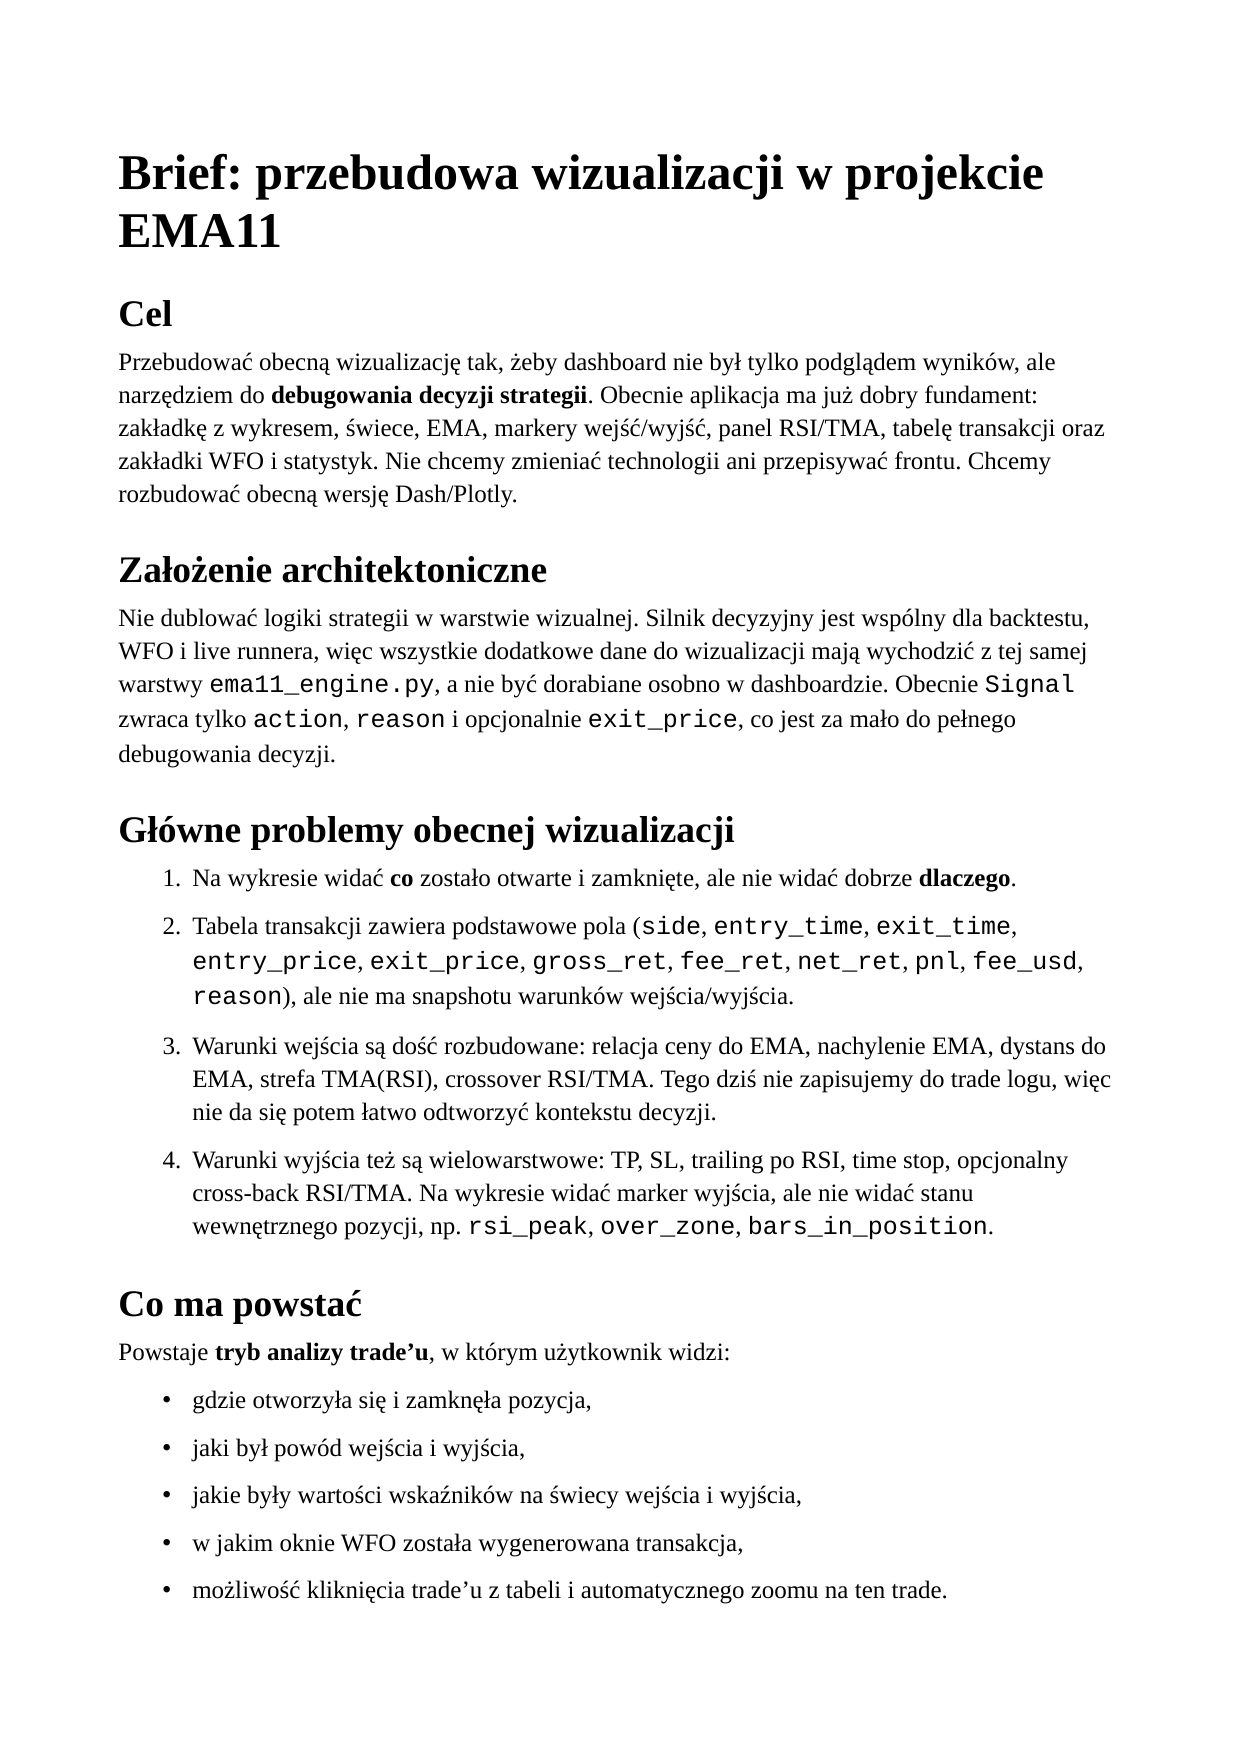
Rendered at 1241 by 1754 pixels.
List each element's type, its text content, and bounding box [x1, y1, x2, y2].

list Tabela transakcji zawiera podstawowe pola (side, entry_time, exit_time, entry_price, exit_price, gross_ret, fee_ret, net_ret, pnl, fee_usd, reason), ale nie ma snapshotu warunków wejścia/wyjścia. [162, 911, 1122, 1012]
list Na wykresie widać co zostało otwarte i zamknięte, ale nie widać dobrze dlaczego. [162, 863, 1122, 892]
list jaki był powód wejścia i wyjścia, [162, 1433, 1122, 1461]
text Nie dublować logiki strategii w warstwie wizualnej. Silnik decyzyjny jest wspólny dla backtestu, WFO i live runnera, więc wszystkie dodatkowe dane do wizualizacji mają wychodzić z tej samej warstwy ema11_engine.py, a nie być dorabiane osobno w dashboardzie. Obecnie Signal zwraca tylko action, reason i opcjonalnie exit_price, co jest za mało do pełnego debugowania decyzji. [118, 603, 1122, 768]
text Powstaje tryb analizy trade’u, w którym użytkownik widzi: [118, 1337, 1122, 1366]
list w jakim oknie WFO została wygenerowana transakcja, [162, 1528, 1122, 1557]
subtitle Założenie architektoniczne [118, 548, 1122, 591]
list gdzie otworzyła się i zamknęła pozycja, [162, 1385, 1122, 1414]
list Warunki wejścia są dość rozbudowane: relacja ceny do EMA, nachylenie EMA, dystans do EMA, strefa TMA(RSI), crossover RSI/TMA. Tego dziś nie zapisujemy do trade logu, więc nie da się potem łatwo odtworzyć kontekstu decyzji. [162, 1031, 1122, 1126]
text Przebudować obecną wizualizację tak, żeby dashboard nie był tylko podglądem wyników, ale narzędziem do debugowania decyzji strategii. Obecnie aplikacja ma już dobry fundament: zakładkę z wykresem, świece, EMA, markery wejść/wyjść, panel RSI/TMA, tabelę transakcji oraz zakładki WFO i statystyk. Nie chcemy zmieniać technologii ani przepisywać frontu. Chcemy rozbudować obecną wersję Dash/Plotly. [118, 347, 1122, 508]
subtitle Główne problemy obecnej wizualizacji [118, 808, 1122, 851]
subtitle Co ma powstać [118, 1282, 1122, 1325]
list jakie były wartości wskaźników na świecy wejścia i wyjścia, [162, 1480, 1122, 1509]
subtitle Brief: przebudowa wizualizacji w projekcie EMA11 [118, 143, 1122, 258]
list Warunki wyjścia też są wielowarstwowe: TP, SL, trailing po RSI, time stop, opcjonalny cross-back RSI/TMA. Na wykresie widać marker wyjścia, ale nie widać stanu wewnętrznego pozycji, np. rsi_peak, over_zone, bars_in_position. [162, 1145, 1122, 1242]
subtitle Cel [118, 291, 1122, 334]
list możliwość kliknięcia trade’u z tabeli i automatycznego zoomu na ten trade. [162, 1576, 1122, 1604]
